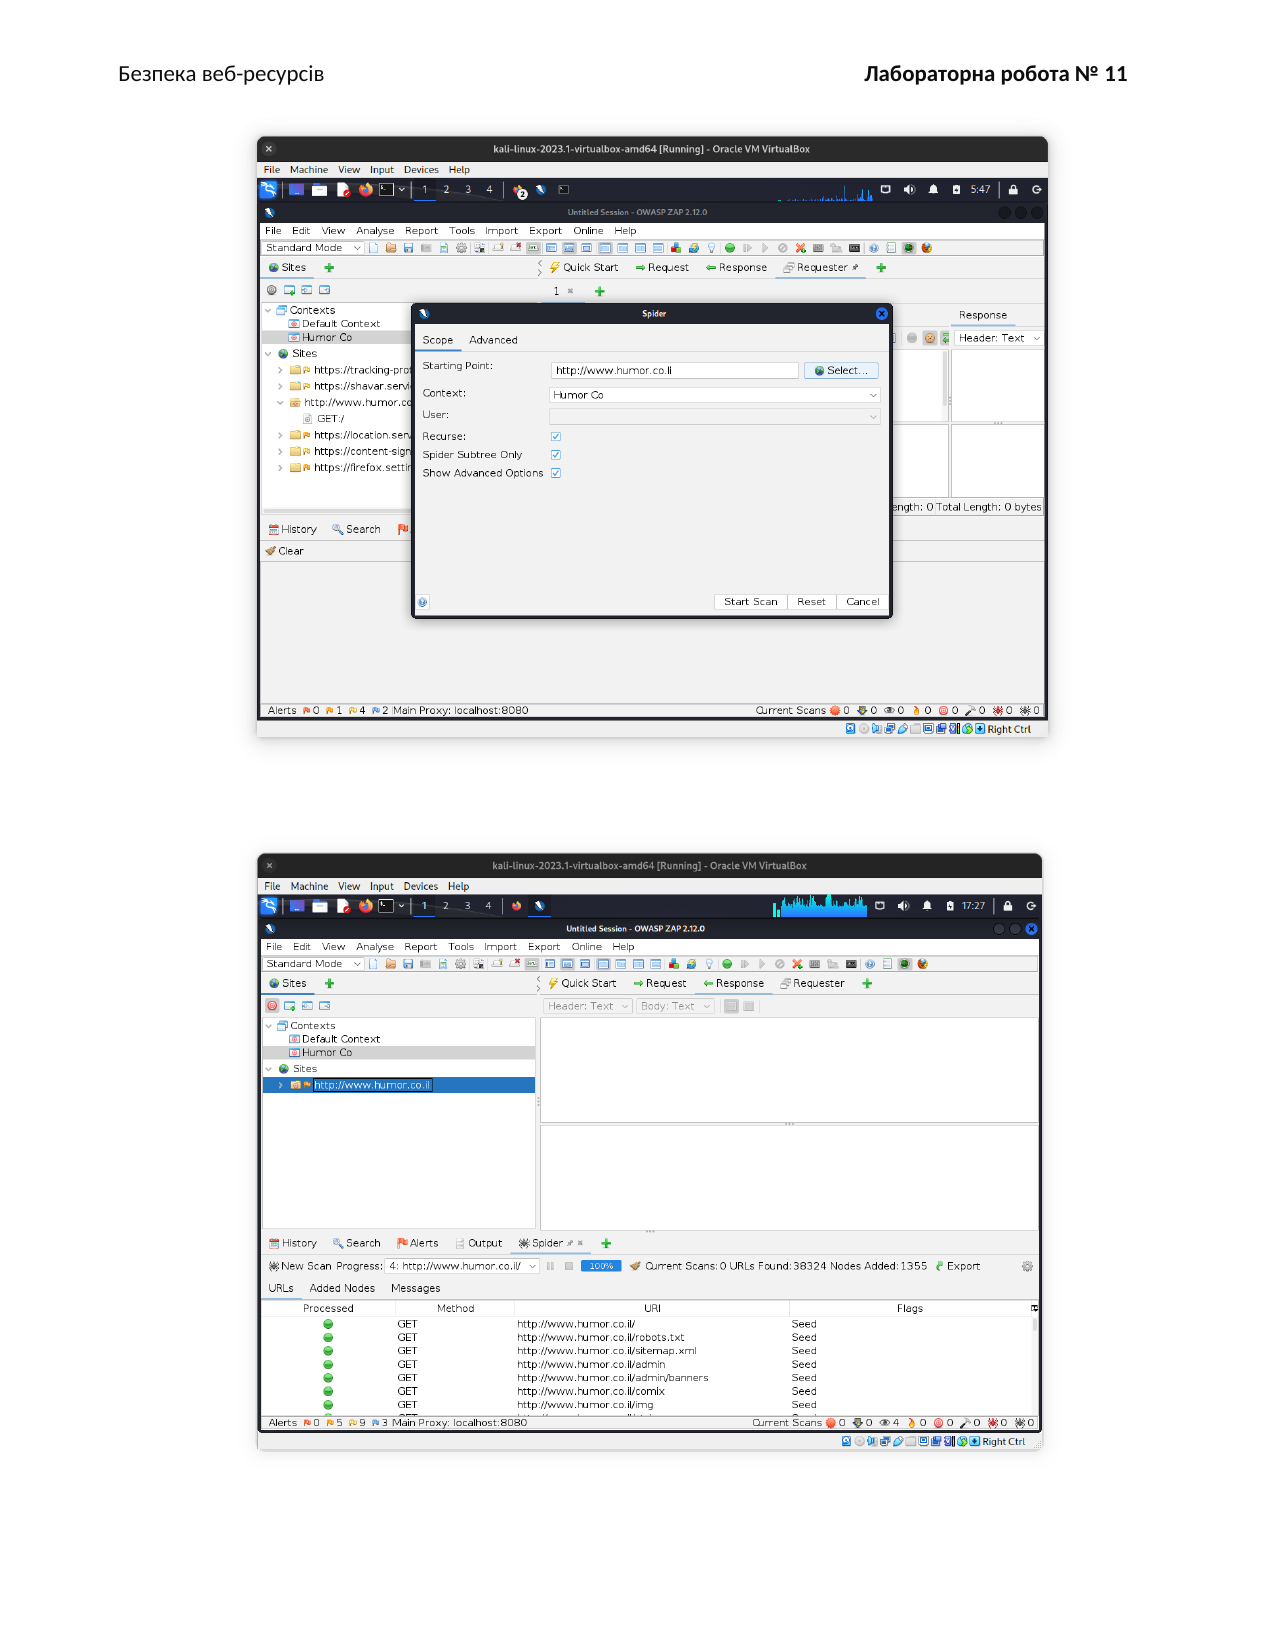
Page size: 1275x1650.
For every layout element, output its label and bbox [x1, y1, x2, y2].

picture [216, 99, 1089, 782]
picture [216, 816, 1083, 1494]
